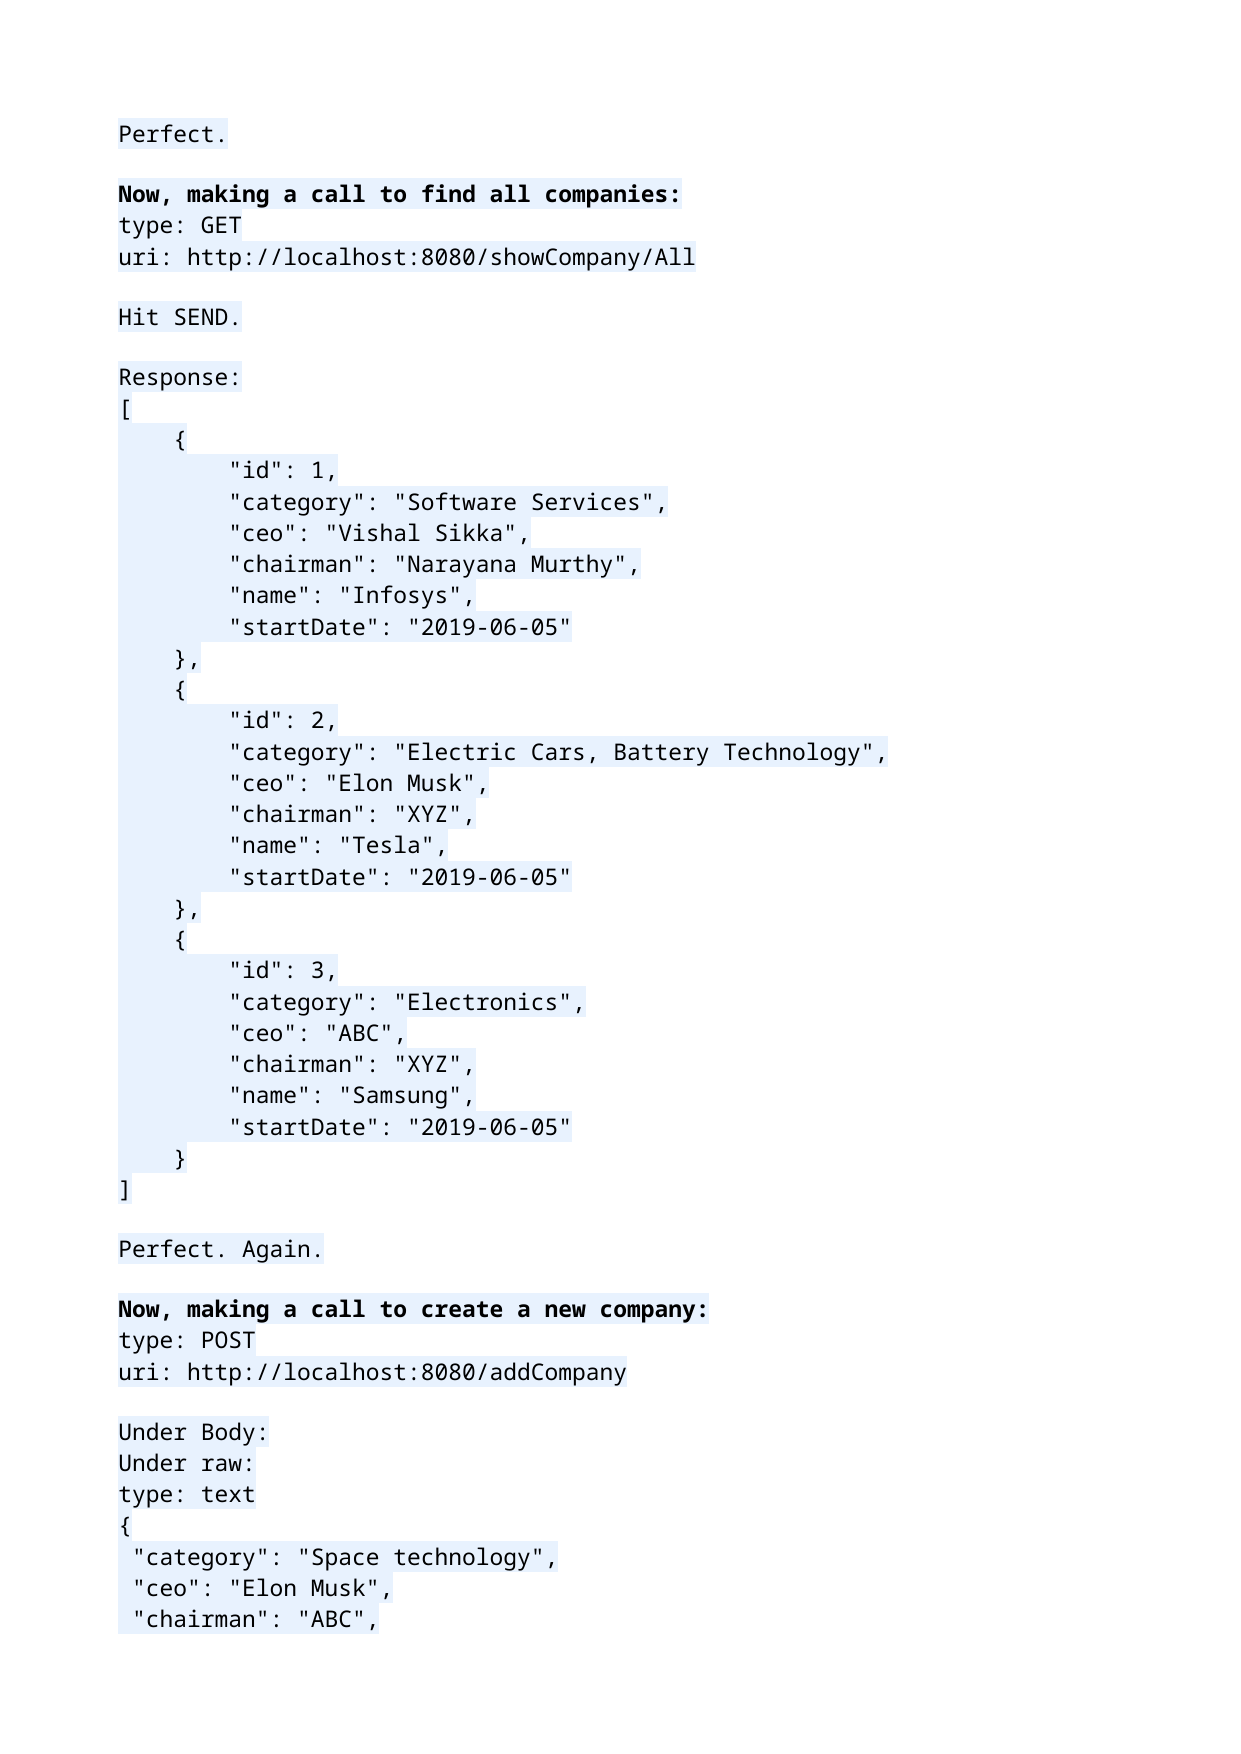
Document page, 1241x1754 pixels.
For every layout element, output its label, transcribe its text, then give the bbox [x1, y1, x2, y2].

text Under raw: [118, 1447, 1122, 1478]
text } [118, 1142, 1122, 1173]
text uri: http://localhost:8080/showCompany/All [118, 241, 1122, 272]
text "name": "Infosys", [118, 579, 1122, 611]
text "id": 3, [118, 954, 1122, 986]
text Response: [118, 361, 1122, 392]
text "name": "Samsung", [118, 1079, 1122, 1111]
text }, [118, 642, 1122, 673]
text }, [118, 892, 1122, 923]
text "category": "Electric Cars, Battery Technology", [118, 736, 1122, 767]
text Now, making a call to find all companies: [118, 178, 1122, 209]
text "ceo": "ABC", [118, 1017, 1122, 1048]
text Hit SEND. [118, 301, 1122, 332]
text "startDate": "2019-06-05" [118, 1111, 1122, 1142]
text { [118, 423, 1122, 454]
text Perfect. Again. [118, 1233, 1122, 1264]
text Perfect. [118, 118, 1122, 149]
text "startDate": "2019-06-05" [118, 611, 1122, 642]
text "chairman": "Narayana Murthy", [118, 548, 1122, 579]
text type: GET [118, 209, 1122, 241]
text { [118, 1509, 1122, 1541]
text "category": "Electronics", [118, 986, 1122, 1017]
text Now, making a call to create a new company: [118, 1293, 1122, 1324]
text type: text [118, 1478, 1122, 1509]
text [ [118, 392, 1122, 423]
text "startDate": "2019-06-05" [118, 861, 1122, 892]
text "name": "Tesla", [118, 829, 1122, 861]
text "id": 2, [118, 704, 1122, 736]
text ] [118, 1173, 1122, 1204]
text "chairman": "XYZ", [118, 798, 1122, 829]
text { [118, 673, 1122, 704]
text "category": "Software Services", [118, 486, 1122, 517]
text "ceo": "Elon Musk", [118, 767, 1122, 798]
text "id": 1, [118, 454, 1122, 486]
text "chairman": "XYZ", [118, 1048, 1122, 1079]
text "category": "Space technology", [118, 1541, 1122, 1572]
text "ceo": "Vishal Sikka", [118, 517, 1122, 548]
text "chairman": "ABC", [118, 1603, 1122, 1634]
text uri: http://localhost:8080/addCompany [118, 1356, 1122, 1387]
text { [118, 923, 1122, 954]
text "ceo": "Elon Musk", [118, 1572, 1122, 1603]
text type: POST [118, 1324, 1122, 1356]
text Under Body: [118, 1416, 1122, 1447]
